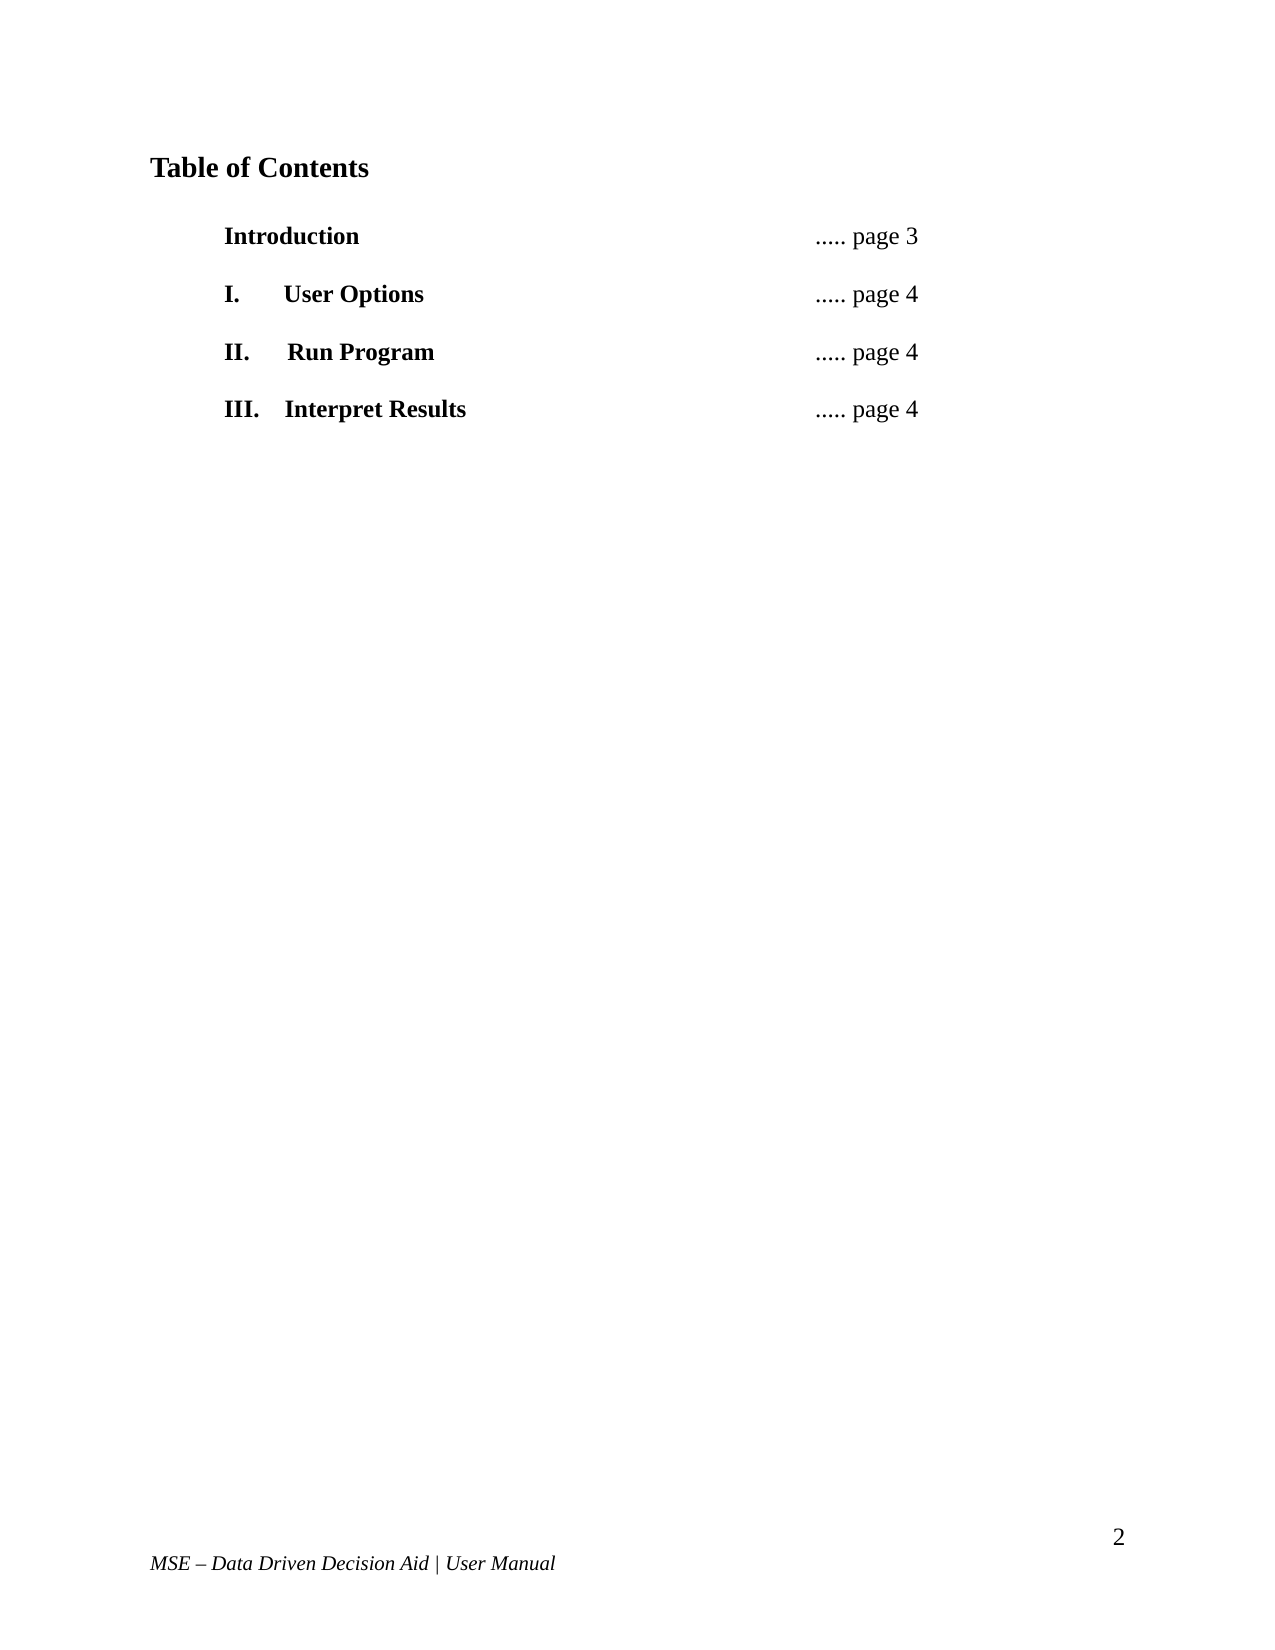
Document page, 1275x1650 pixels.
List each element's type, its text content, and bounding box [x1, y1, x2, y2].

text III. Interpret Results ..... page 4 [150, 394, 1125, 423]
text I. User Options ..... page 4 [150, 279, 1125, 308]
text II. Run Program ..... page 4 [150, 337, 1125, 366]
text Table of Contents [150, 150, 1125, 183]
text Introduction ..... page 3 [150, 217, 1125, 251]
